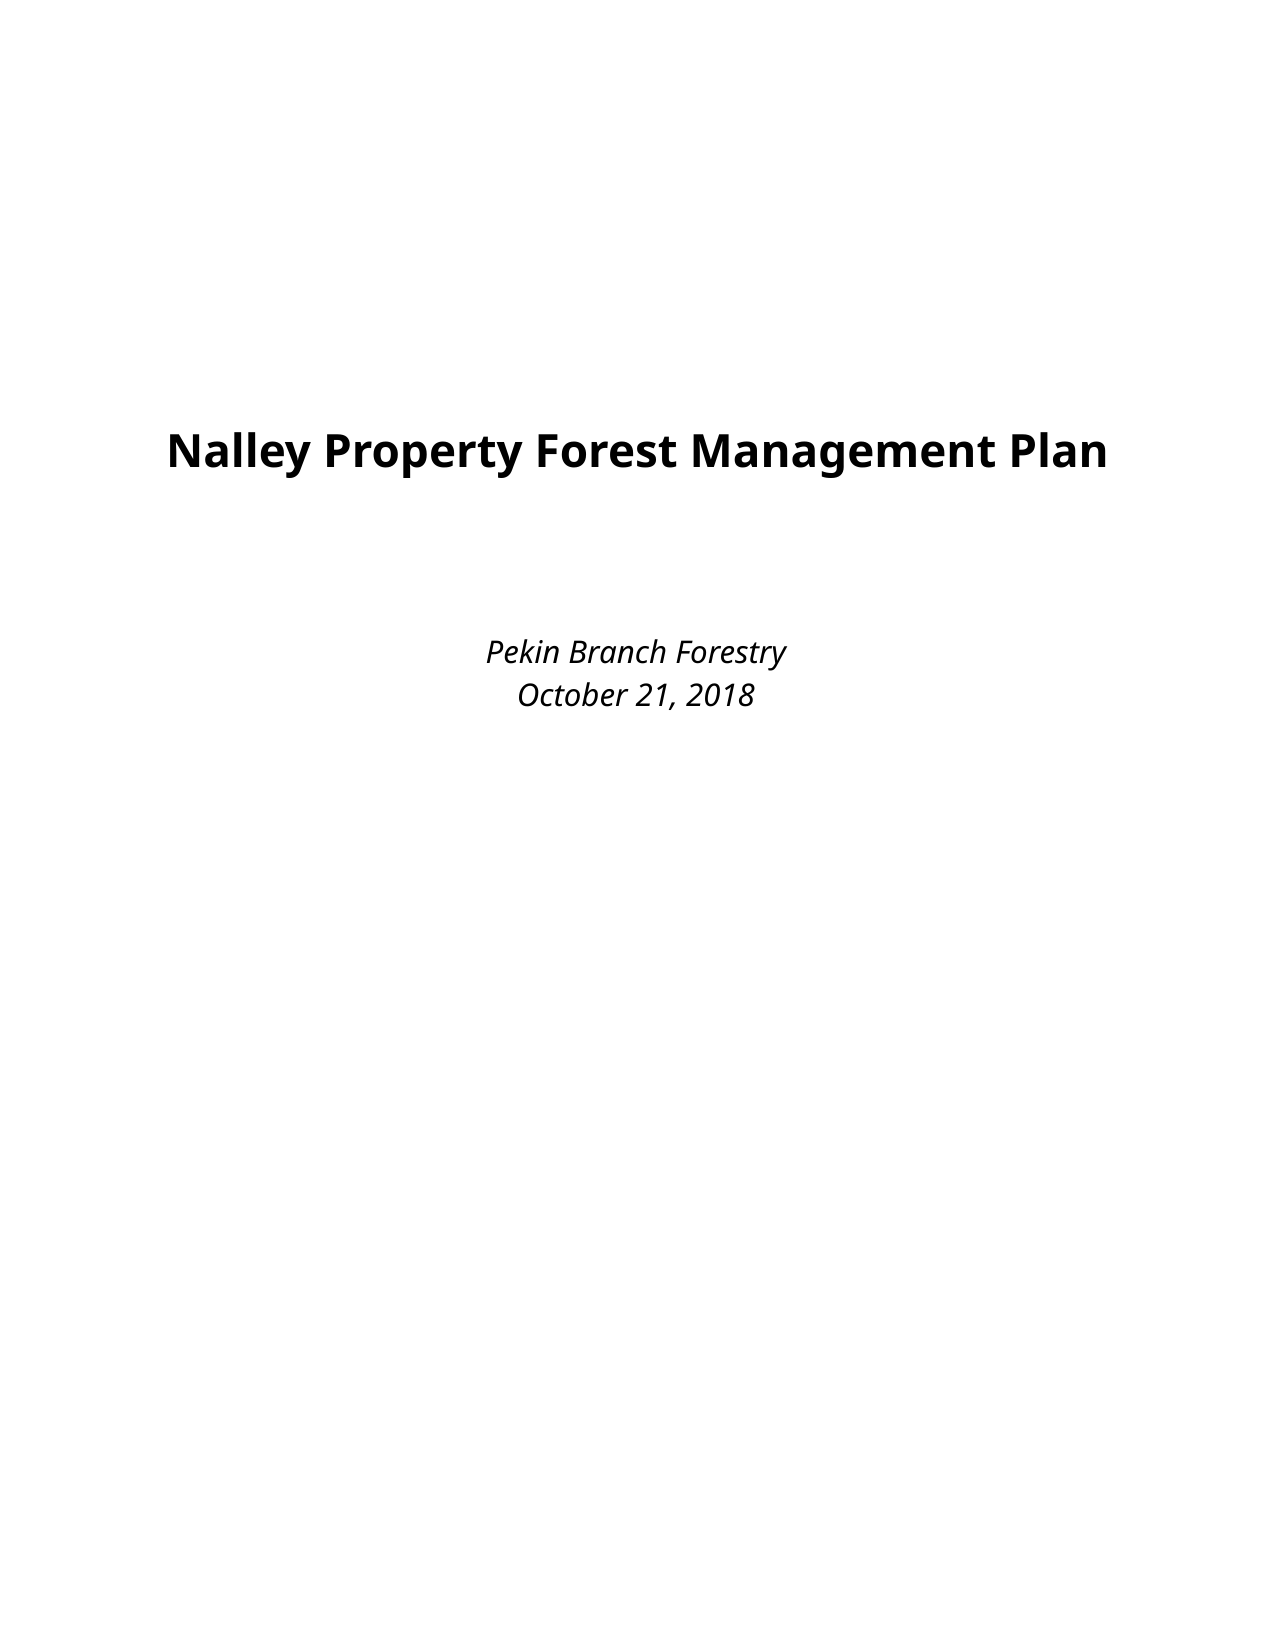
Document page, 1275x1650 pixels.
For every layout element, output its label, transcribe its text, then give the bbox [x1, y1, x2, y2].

text October 21, 2018 [118, 673, 1157, 716]
text Pekin Branch Forestry [118, 631, 1157, 673]
title Nalley Property Forest Management Plan [118, 418, 1157, 481]
